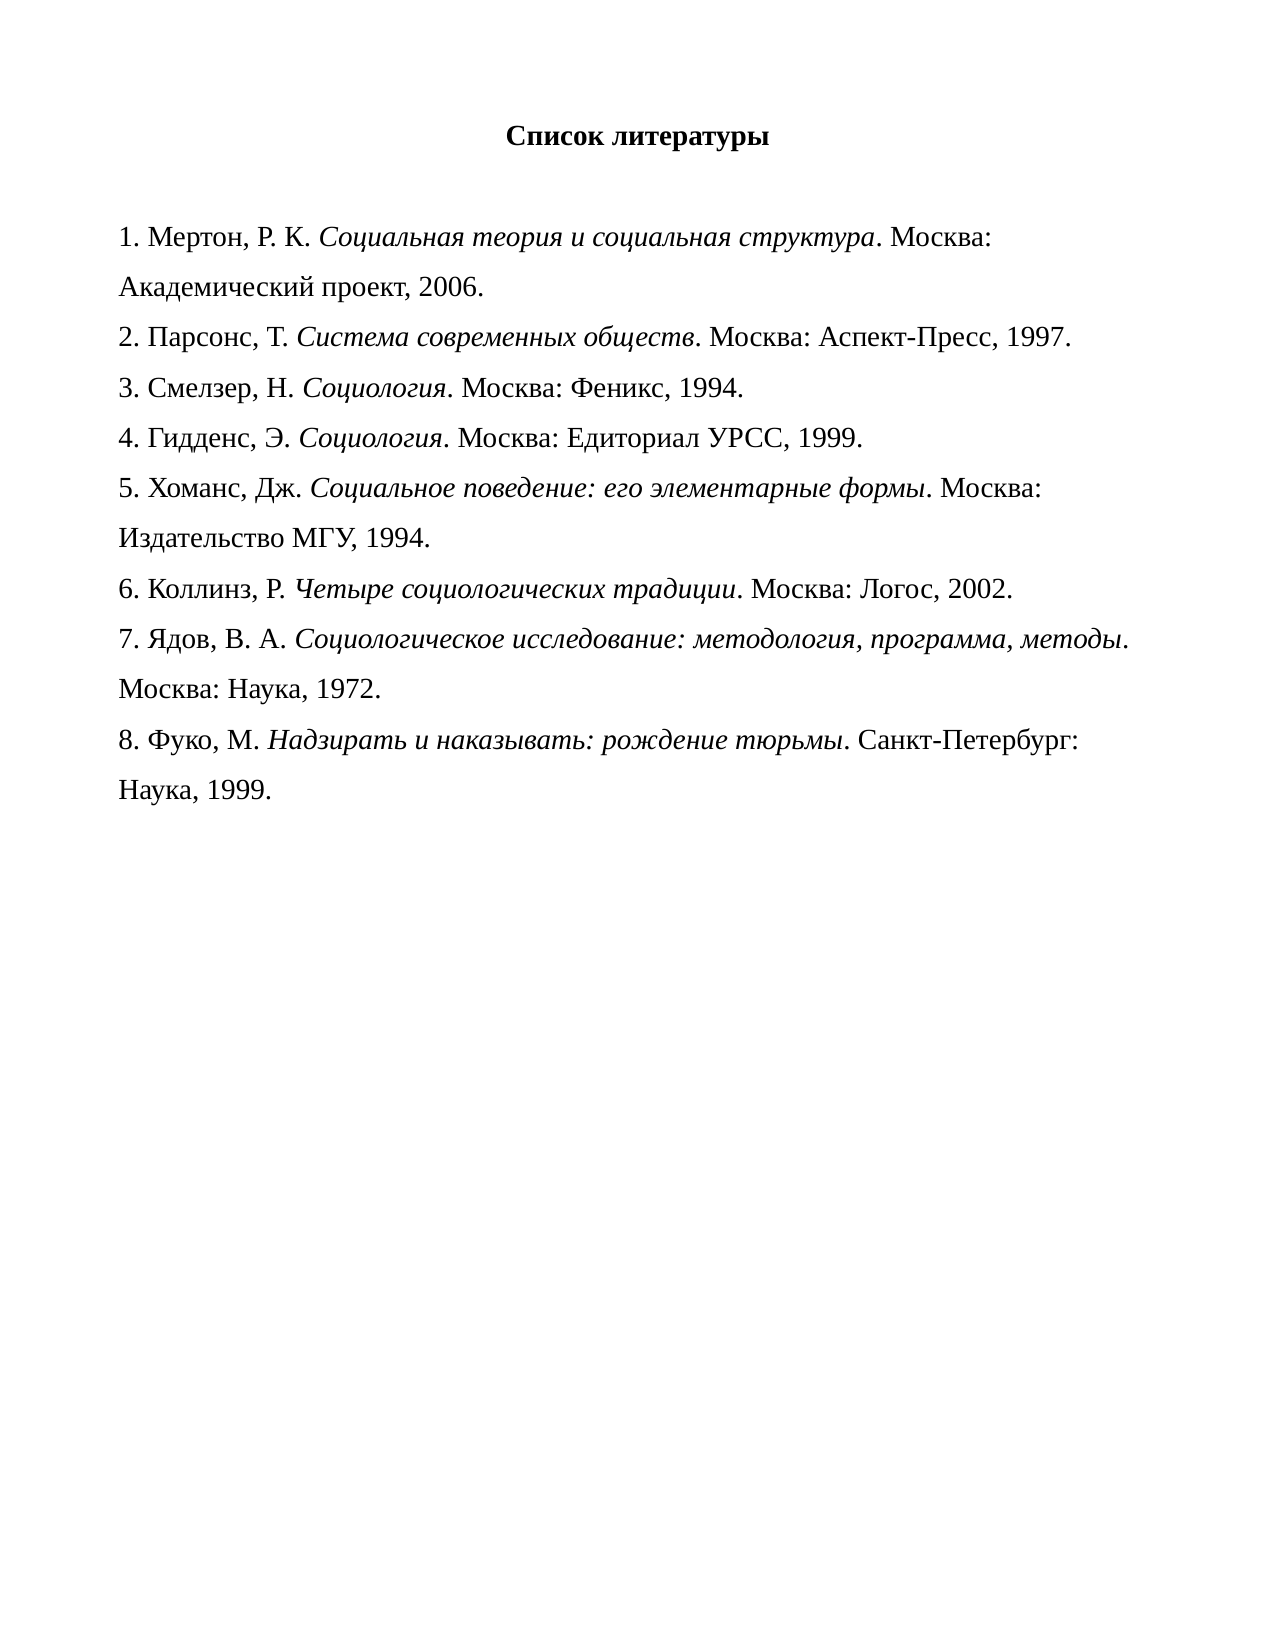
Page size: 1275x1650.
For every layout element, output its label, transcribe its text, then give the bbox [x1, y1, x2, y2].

text Список литературы [118, 118, 1157, 152]
text 4. Гидденс, Э. Социология. Москва: Едиториал УРСС, 1999. [118, 420, 1157, 453]
text 7. Ядов, В. А. Социологическое исследование: методология, программа, методы. Москва: Наука, 1972. [118, 621, 1157, 705]
text 2. Парсонс, Т. Система современных обществ. Москва: Аспект-Пресс, 1997. [118, 319, 1157, 353]
text 5. Хоманс, Дж. Социальное поведение: его элементарные формы. Москва: Издательство МГУ, 1994. [118, 470, 1157, 554]
text 1. Мертон, Р. К. Социальная теория и социальная структура. Москва: Академический проект, 2006. [118, 219, 1157, 303]
text 8. Фуко, М. Надзирать и наказывать: рождение тюрьмы. Санкт-Петербург: Наука, 1999. [118, 722, 1157, 806]
text 6. Коллинз, Р. Четыре социологических традиции. Москва: Логос, 2002. [118, 571, 1157, 604]
text 3. Смелзер, Н. Социология. Москва: Феникс, 1994. [118, 370, 1157, 403]
